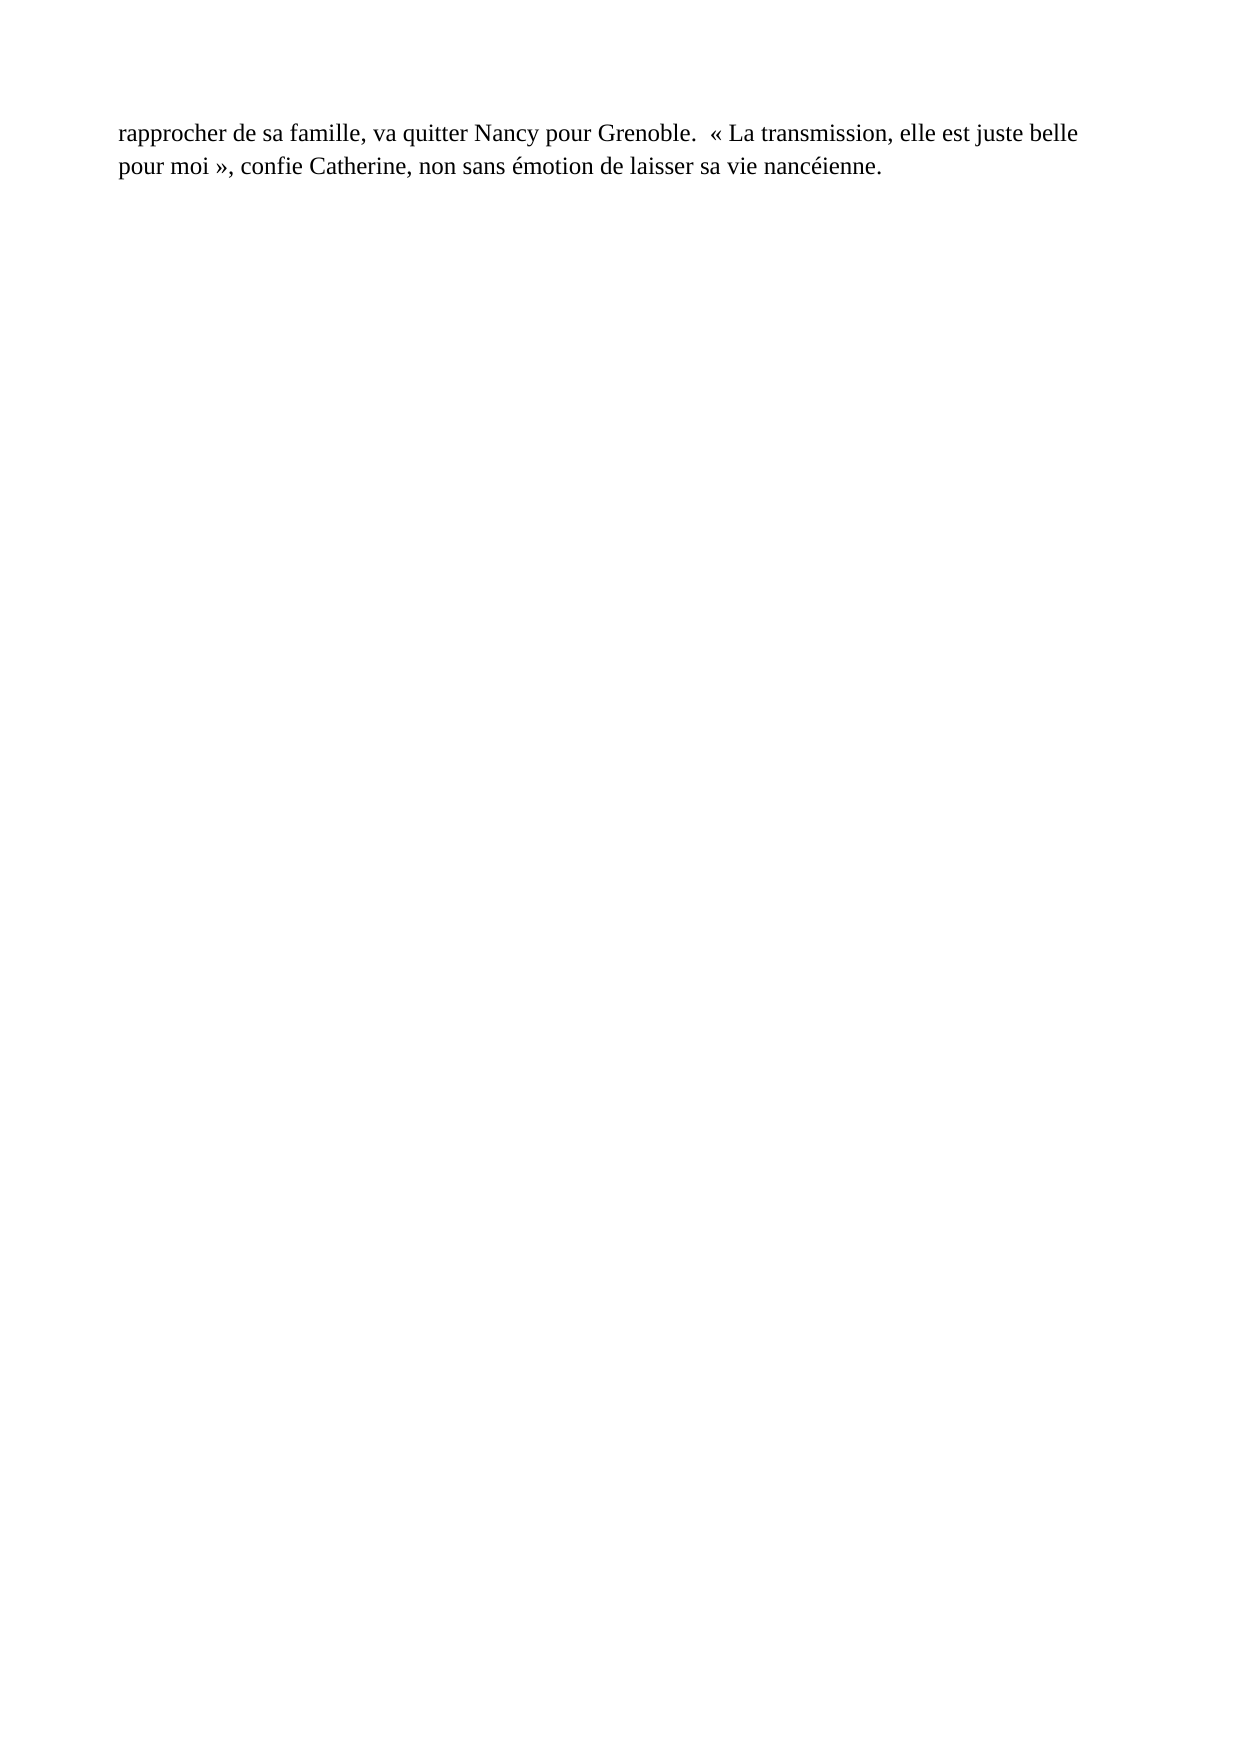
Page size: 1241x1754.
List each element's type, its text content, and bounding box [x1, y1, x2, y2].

text rapprocher de sa famille, va quitter Nancy pour Grenoble. « La transmission, elle est juste belle pour moi », confie Catherine, non sans émotion de laisser sa vie nancéienne. [118, 118, 1122, 180]
